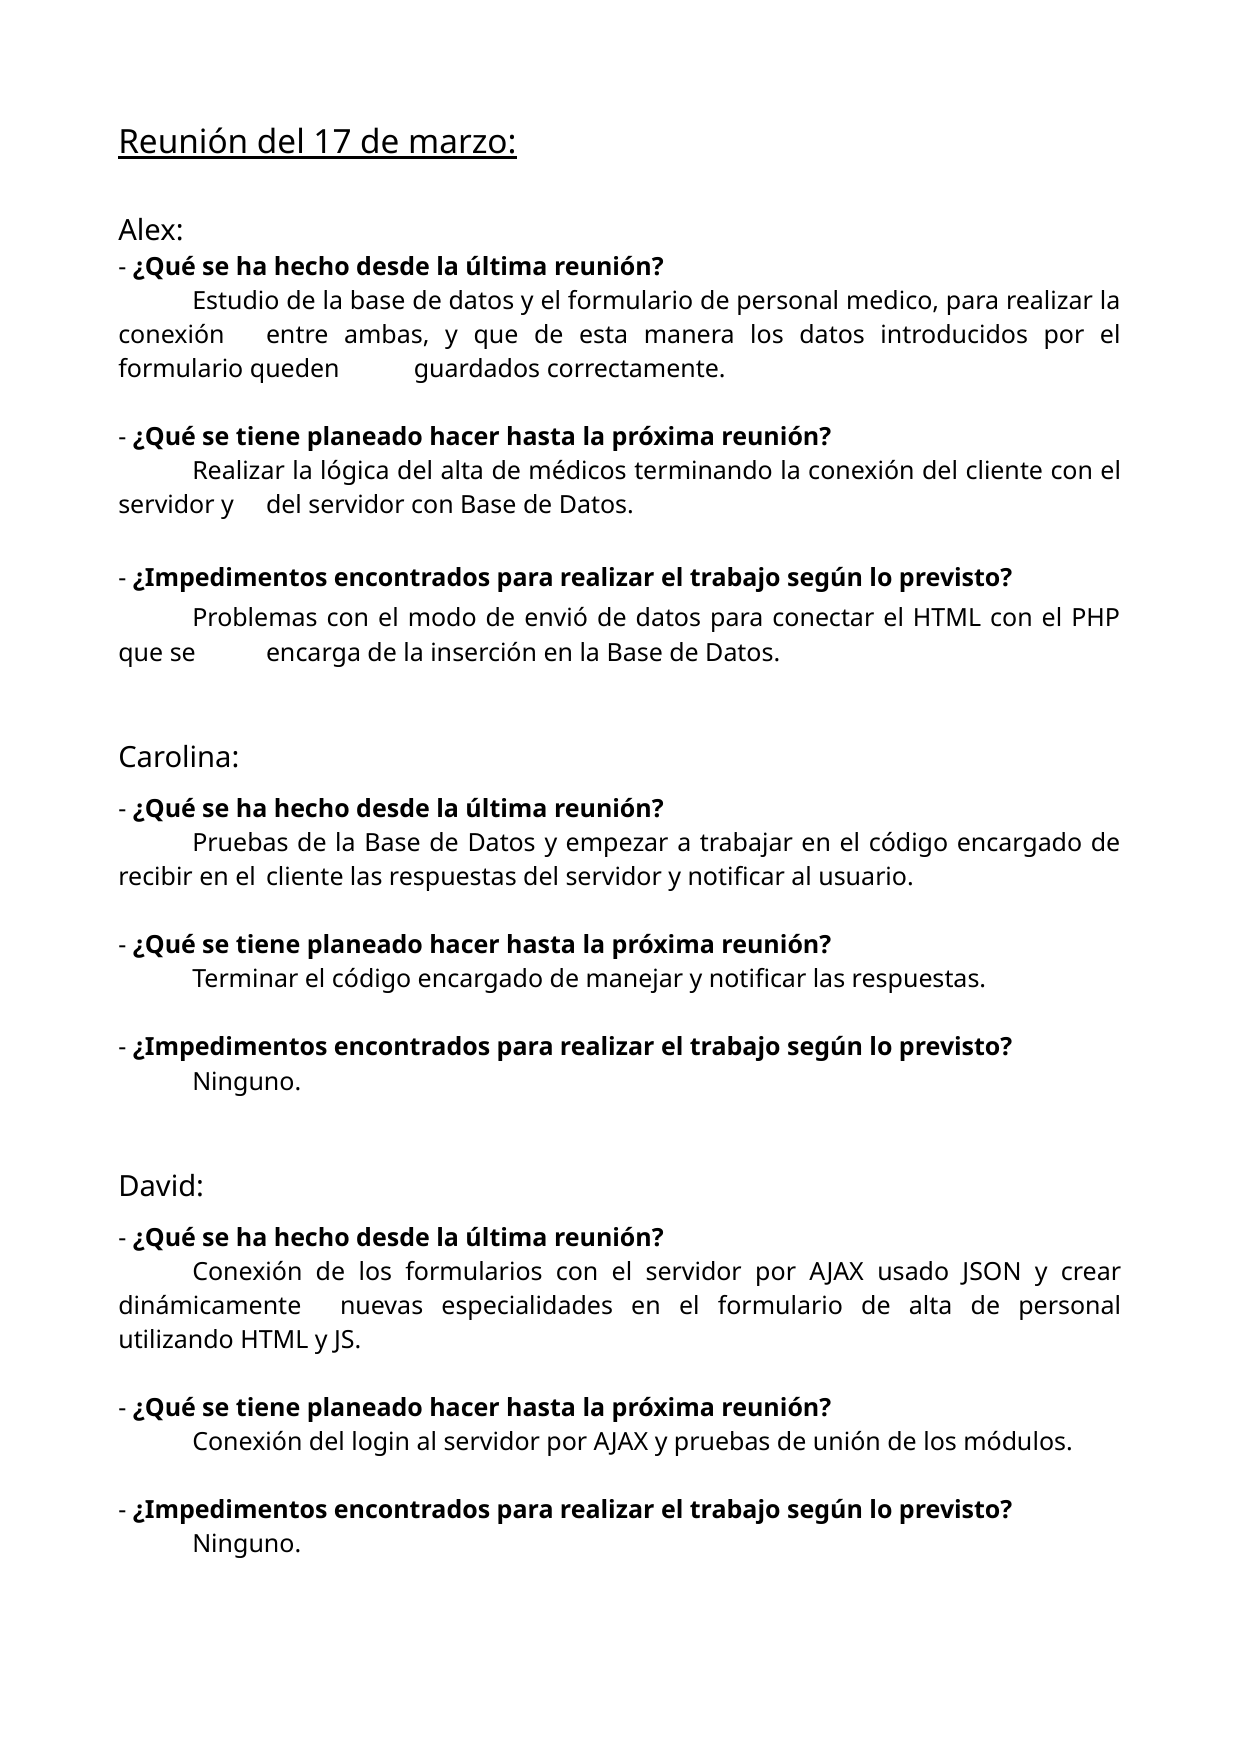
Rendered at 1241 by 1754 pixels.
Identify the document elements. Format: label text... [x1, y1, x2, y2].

text - ¿Qué se tiene planeado hacer hasta la próxima reunión? [118, 1389, 1122, 1423]
text Problemas con el modo de envió de datos para conectar el HTML con el PHP que se encarga de la inserción en la Base de Datos. [118, 595, 1122, 669]
text Reunión del 17 de marzo: [118, 118, 1122, 163]
text Carolina: [118, 737, 1122, 776]
text - ¿Qué se ha hecho desde la última reunión? [118, 791, 1122, 825]
text - ¿Impedimentos encontrados para realizar el trabajo según lo previsto? [118, 555, 1122, 595]
text - ¿Qué se tiene planeado hacer hasta la próxima reunión? [118, 927, 1122, 961]
text David: [118, 1165, 1122, 1205]
text Terminar el código encargado de manejar y notificar las respuestas. [118, 961, 1122, 995]
text - ¿Impedimentos encontrados para realizar el trabajo según lo previsto? [118, 1492, 1122, 1526]
text - ¿Qué se ha hecho desde la última reunión? [118, 1219, 1122, 1253]
text Pruebas de la Base de Datos y empezar a trabajar en el código encargado de recibir en el cliente las respuestas del servidor y notificar al usuario. [118, 825, 1122, 893]
text Conexión del login al servidor por AJAX y pruebas de unión de los módulos. [118, 1423, 1122, 1458]
text Ninguno. [118, 1063, 1122, 1097]
text - ¿Qué se tiene planeado hacer hasta la próxima reunión? [118, 419, 1122, 453]
text Realizar la lógica del alta de médicos terminando la conexión del cliente con el servidor y del servidor con Base de Datos. [118, 453, 1122, 521]
text - ¿Impedimentos encontrados para realizar el trabajo según lo previsto? [118, 1029, 1122, 1063]
text - ¿Qué se ha hecho desde la última reunión? [118, 249, 1122, 283]
text Estudio de la base de datos y el formulario de personal medico, para realizar la conexión entre ambas, y que de esta manera los datos introducidos por el formulario queden guardados correctamente. [118, 283, 1122, 385]
text Ninguno. [118, 1526, 1122, 1560]
text Conexión de los formularios con el servidor por AJAX usado JSON y crear dinámicamente nuevas especialidades en el formulario de alta de personal utilizando HTML y JS. [118, 1253, 1122, 1355]
text Alex: [118, 209, 1122, 249]
